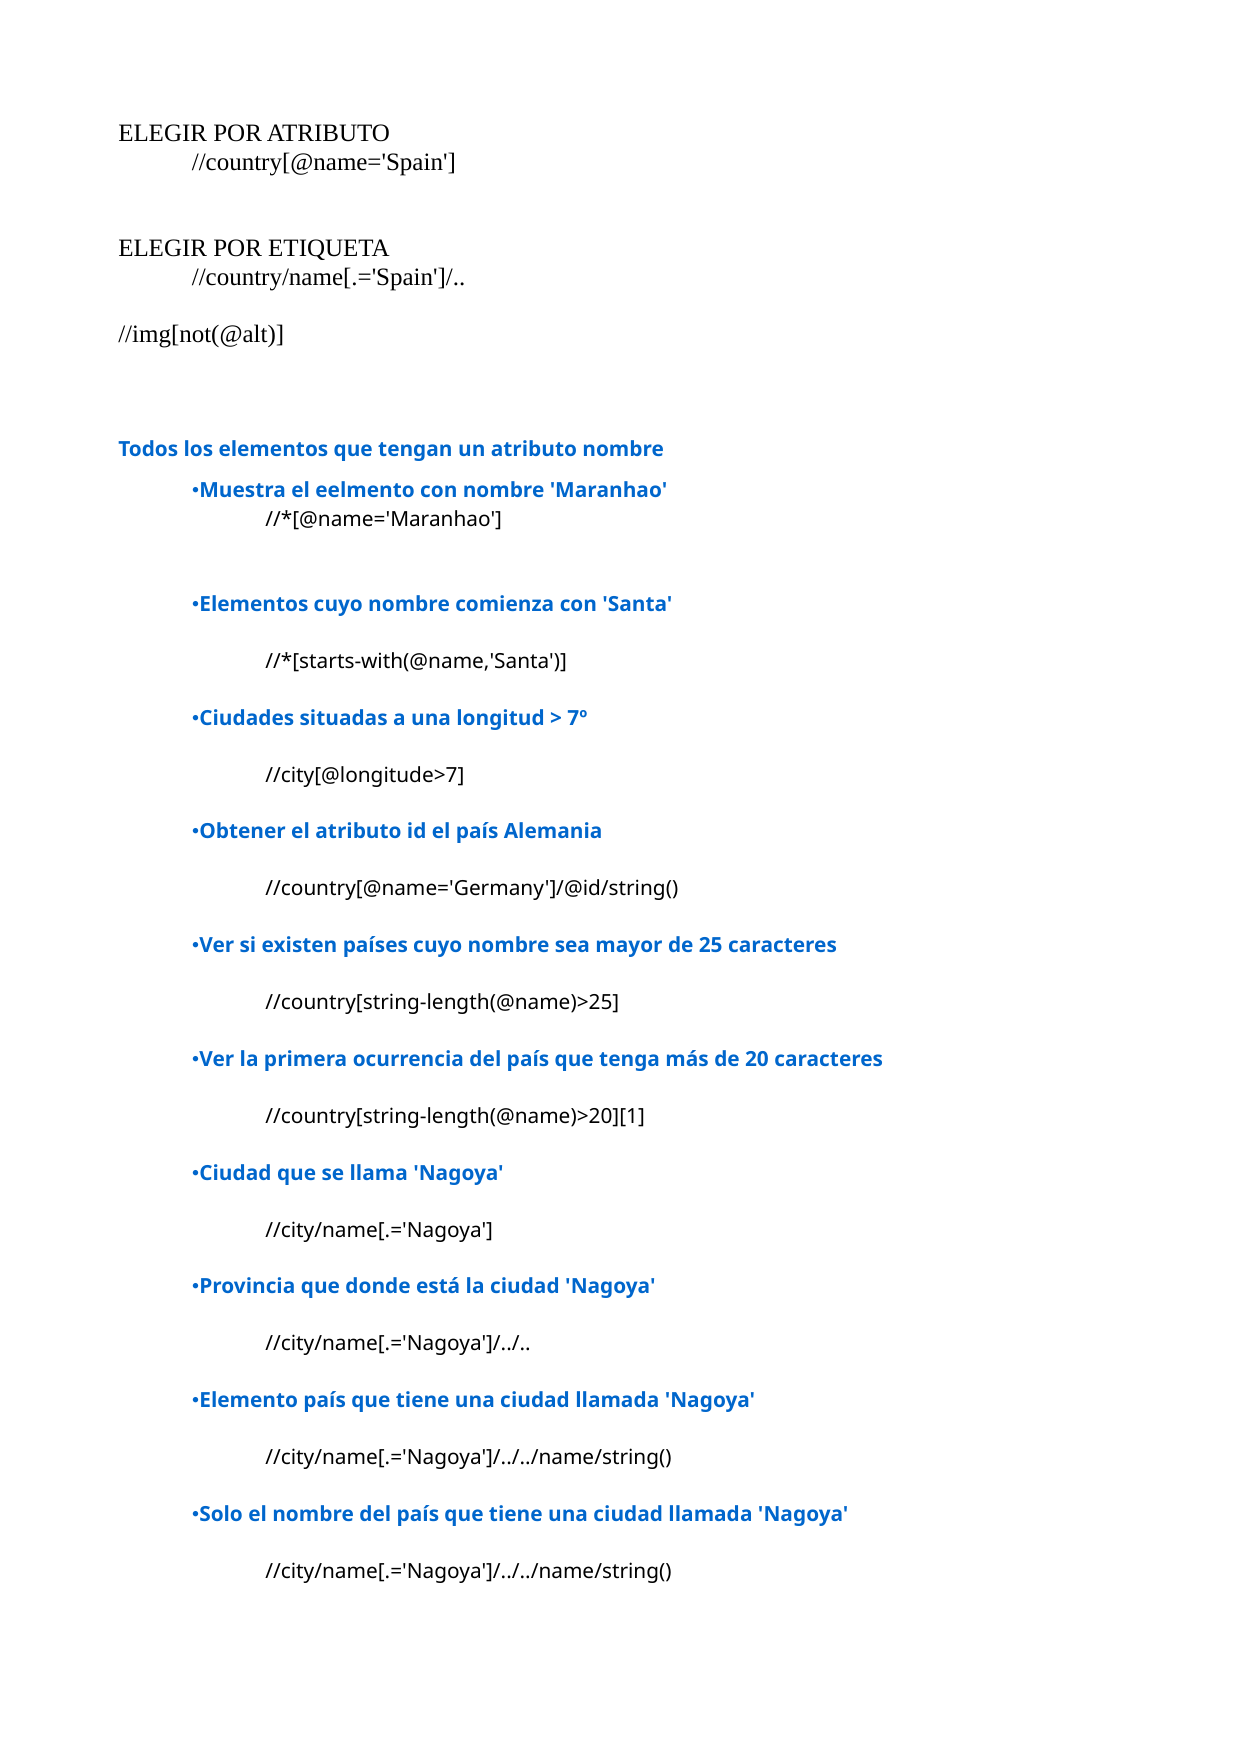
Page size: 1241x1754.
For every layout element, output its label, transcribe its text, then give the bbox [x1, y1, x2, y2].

text //city[@longitude>7] [118, 760, 1122, 788]
list Ver la primera ocurrencia del país que tenga más de 20 caracteres [118, 1044, 1122, 1072]
text //country[string-length(@name)>25] [118, 987, 1122, 1016]
text //country[@name='Germany']/@id/string() [118, 873, 1122, 902]
text //city/name[.='Nagoya'] [118, 1215, 1122, 1243]
list Ciudades situadas a una longitud > 7º [118, 703, 1122, 731]
text //city/name[.='Nagoya']/../.. [118, 1328, 1122, 1357]
list Elementos cuyo nombre comienza con 'Santa' [118, 589, 1122, 617]
text //country[@name='Spain'] [118, 147, 1122, 176]
list Ciudad que se llama 'Nagoya' [118, 1158, 1122, 1186]
text //country[string-length(@name)>20][1] [118, 1101, 1122, 1129]
list Solo el nombre del país que tiene una ciudad llamada 'Nagoya' [118, 1499, 1122, 1527]
text //*[@name='Maranhao'] [118, 504, 1122, 532]
list Provincia que donde está la ciudad 'Nagoya' [118, 1272, 1122, 1300]
text ELEGIR POR ATRIBUTO [118, 118, 1122, 147]
text //*[starts-with(@name,'Santa')] [118, 646, 1122, 674]
list Muestra el eelmento con nombre 'Maranhao' [118, 475, 1122, 504]
text //city/name[.='Nagoya']/../../name/string() [118, 1556, 1122, 1584]
list Elemento país que tiene una ciudad llamada 'Nagoya' [118, 1385, 1122, 1414]
text //img[not(@alt)] [118, 319, 1122, 348]
text //city/name[.='Nagoya']/../../name/string() [118, 1442, 1122, 1471]
text Todos los elementos que tengan un atributo nombre [118, 434, 1122, 463]
list Obtener el atributo id el país Alemania [118, 817, 1122, 845]
list Ver si existen países cuyo nombre sea mayor de 25 caracteres [118, 930, 1122, 959]
text //country/name[.='Spain']/.. [118, 262, 1122, 291]
text ELEGIR POR ETIQUETA [118, 233, 1122, 262]
